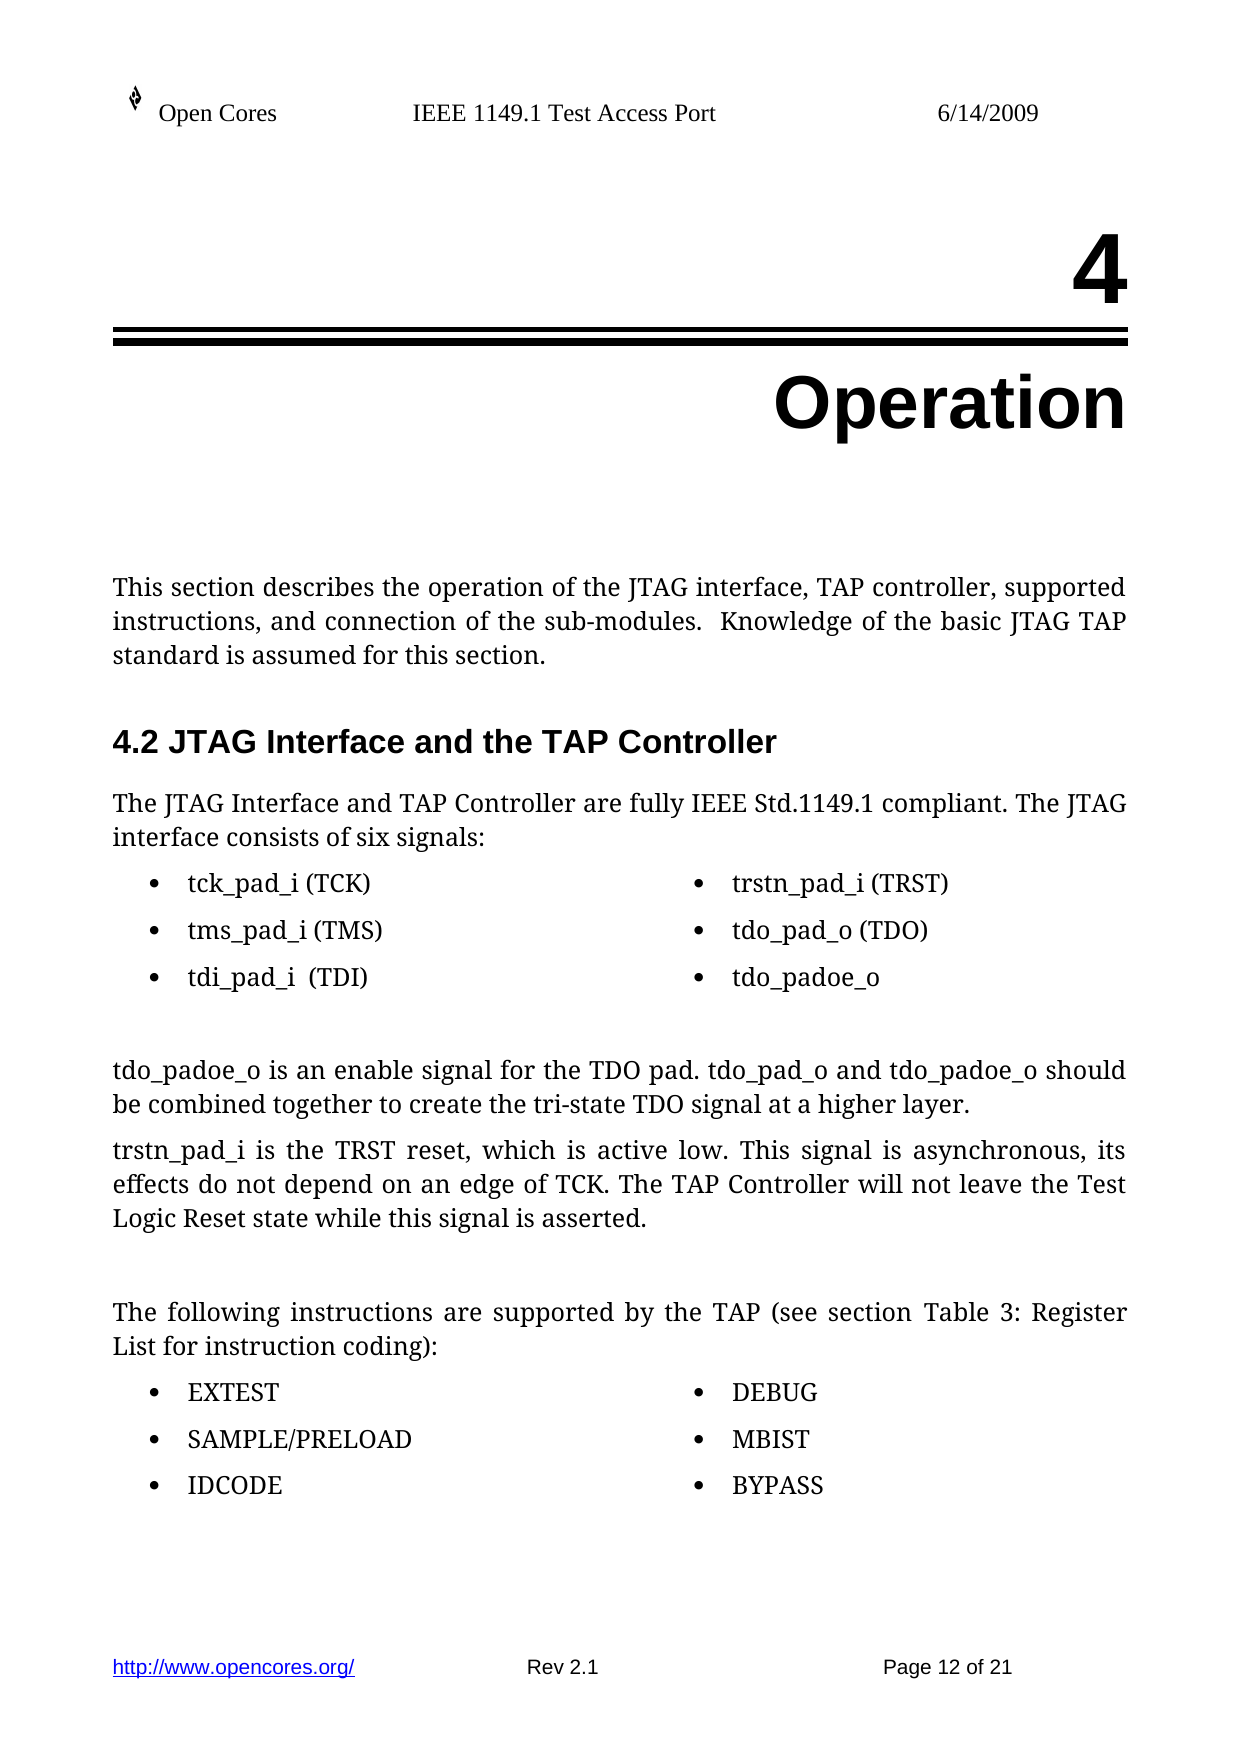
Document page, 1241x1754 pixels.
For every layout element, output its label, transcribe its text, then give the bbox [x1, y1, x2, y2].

list tdo_padoe_o [694, 959, 1128, 993]
text The following instructions are supported by the TAP (see section Table 3: Register List for instruction coding): [112, 1294, 1128, 1362]
list trstn_pad_i (TRST) [694, 866, 1128, 900]
text The JTAG Interface and TAP Controller are fully IEEE Std.1149.1 compliant. The JTAG interface consists of six signals: [112, 785, 1128, 853]
list tms_pad_i (TMS) [150, 913, 583, 947]
list MBIST [694, 1421, 1128, 1455]
list IDCODE [150, 1468, 583, 1502]
list tdo_pad_o (TDO) [694, 913, 1128, 947]
list tck_pad_i (TCK) [150, 866, 583, 900]
list DEBUG [694, 1375, 1128, 1409]
list tdi_pad_i (TDI) [150, 959, 583, 993]
subtitle Operation [112, 358, 1128, 445]
text This section describes the operation of the JTAG interface, TAP controller, supported instructions, and connection of the sub-modules. Knowledge of the basic JTAG TAP standard is assumed for this section. [112, 570, 1128, 672]
list SAMPLE/PRELOAD [150, 1421, 583, 1455]
list EXTEST [150, 1375, 583, 1409]
text tdo_padoe_o is an enable signal for the TDO pad. tdo_pad_o and tdo_padoe_o should be combined together to create the tri-state TDO signal at a higher layer. [112, 1052, 1128, 1120]
list BYPASS [694, 1468, 1128, 1502]
text trstn_pad_i is the TRST reset, which is active low. This signal is asynchronous, its effects do not depend on an edge of TCK. The TAP Controller will not leave the Test Logic Reset state while this signal is asserted. [112, 1133, 1128, 1235]
subtitle 4.2 JTAG Interface and the TAP Controller [112, 722, 1128, 760]
